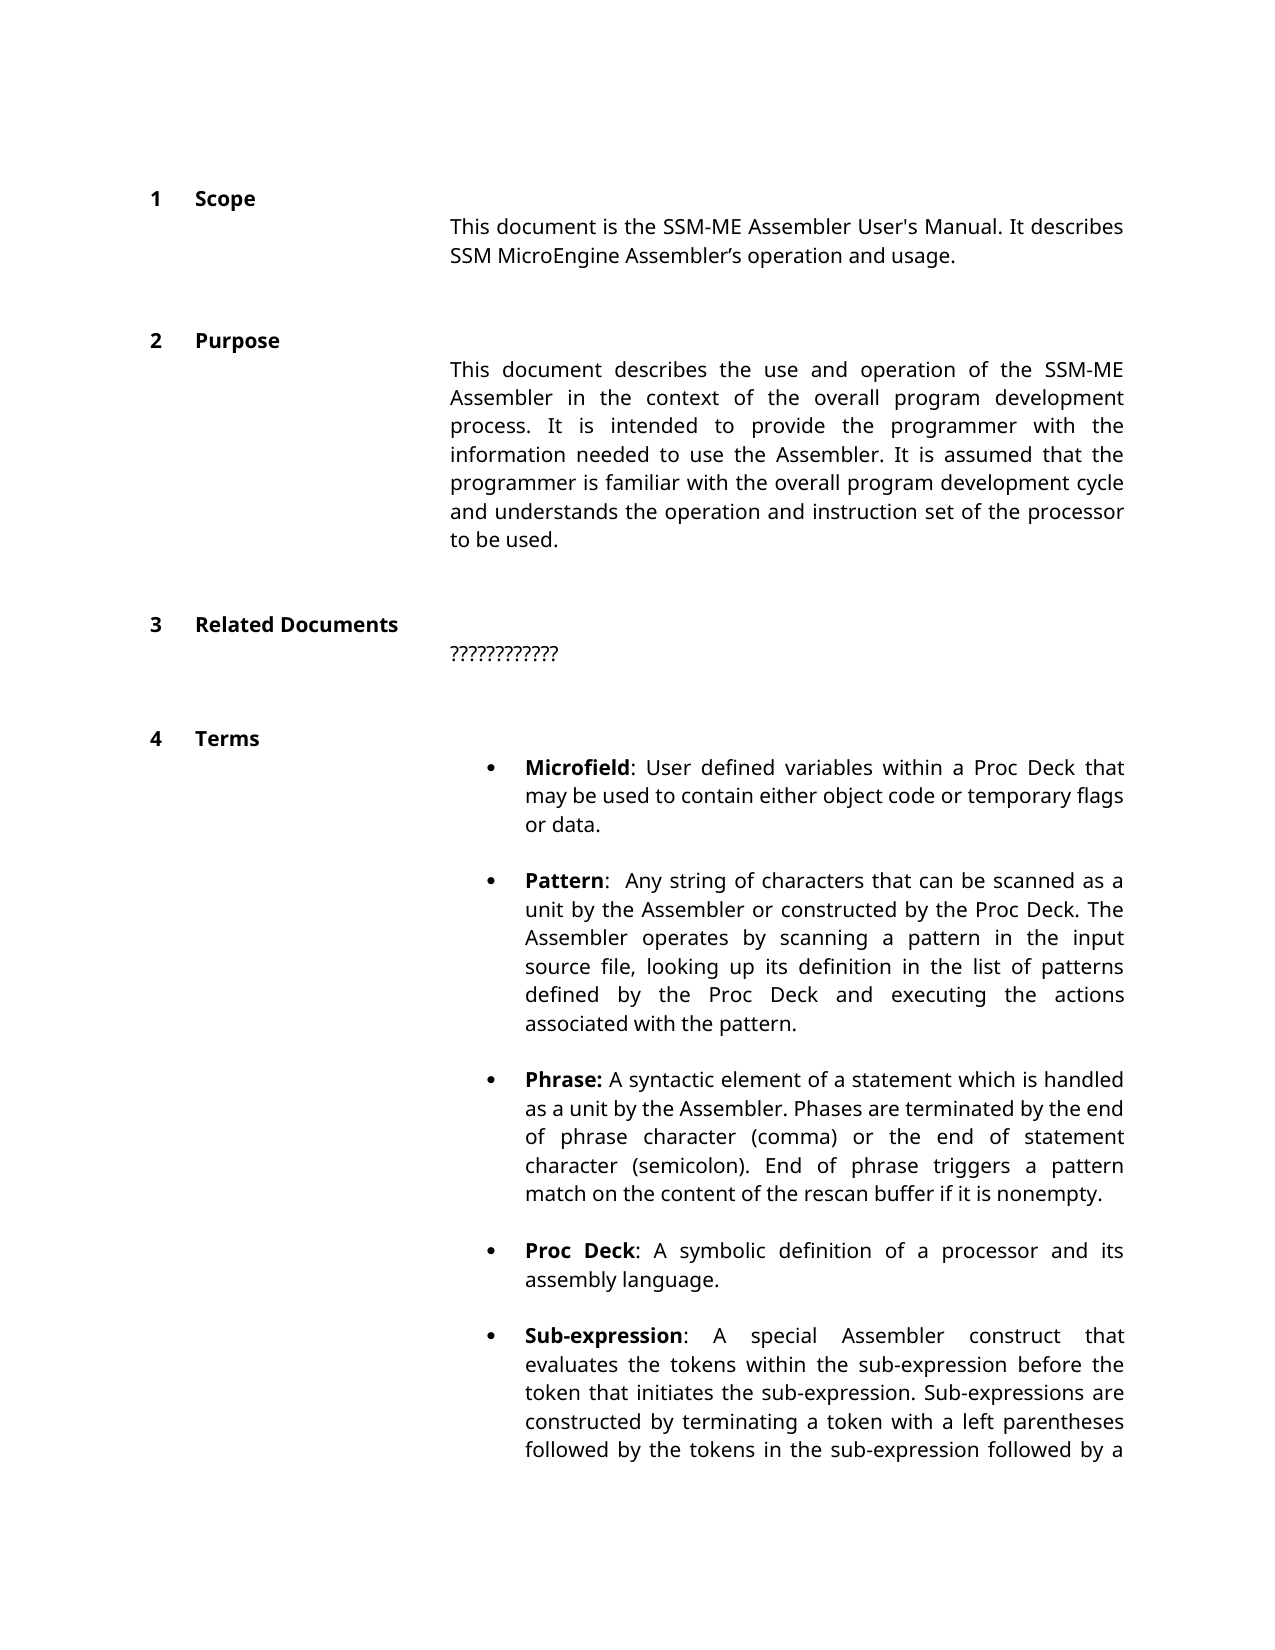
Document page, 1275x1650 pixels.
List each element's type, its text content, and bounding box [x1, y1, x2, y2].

subtitle Purpose [150, 326, 1125, 355]
text ???????????? [450, 639, 1125, 667]
subtitle Related Documents [150, 611, 1125, 639]
text This document is the SSM-ME Assembler User's Manual. It describes SSM MicroEngine Assembler’s operation and usage. [450, 212, 1125, 269]
text This document describes the use and operation of the SSM-ME Assembler in the context of the overall program development process. It is intended to provide the programmer with the information needed to use the Assembler. It is assumed that the programmer is familiar with the overall program development cycle and understands the operation and instruction set of the processor to be used. [450, 355, 1125, 554]
list Sub-expression: A special Assembler construct that evaluates the tokens within the sub-expression before the token that initiates the sub-expression. Sub-expressions are constructed by terminating a token with a left parentheses followed by the tokens in the sub-expression followed by a [487, 1322, 1125, 1464]
subtitle Scope [150, 184, 1125, 212]
list Pattern: Any string of characters that can be scanned as a unit by the Assembler or constructed by the Proc Deck. The Assembler operates by scanning a pattern in the input source file, looking up its definition in the list of patterns defined by the Proc Deck and executing the actions associated with the pattern. [487, 867, 1125, 1037]
list Proc Deck: A symbolic definition of a processor and its assembly language. [487, 1236, 1125, 1293]
list Microfield: User defined variables within a Proc Deck that may be used to contain either object code or temporary flags or data. [487, 753, 1125, 838]
subtitle Terms [150, 724, 1125, 753]
list Phrase: A syntactic element of a statement which is handled as a unit by the Assembler. Phases are terminated by the end of phrase character (comma) or the end of statement character (semicolon). End of phrase triggers a pattern match on the content of the rescan buffer if it is nonempty. [487, 1066, 1125, 1208]
